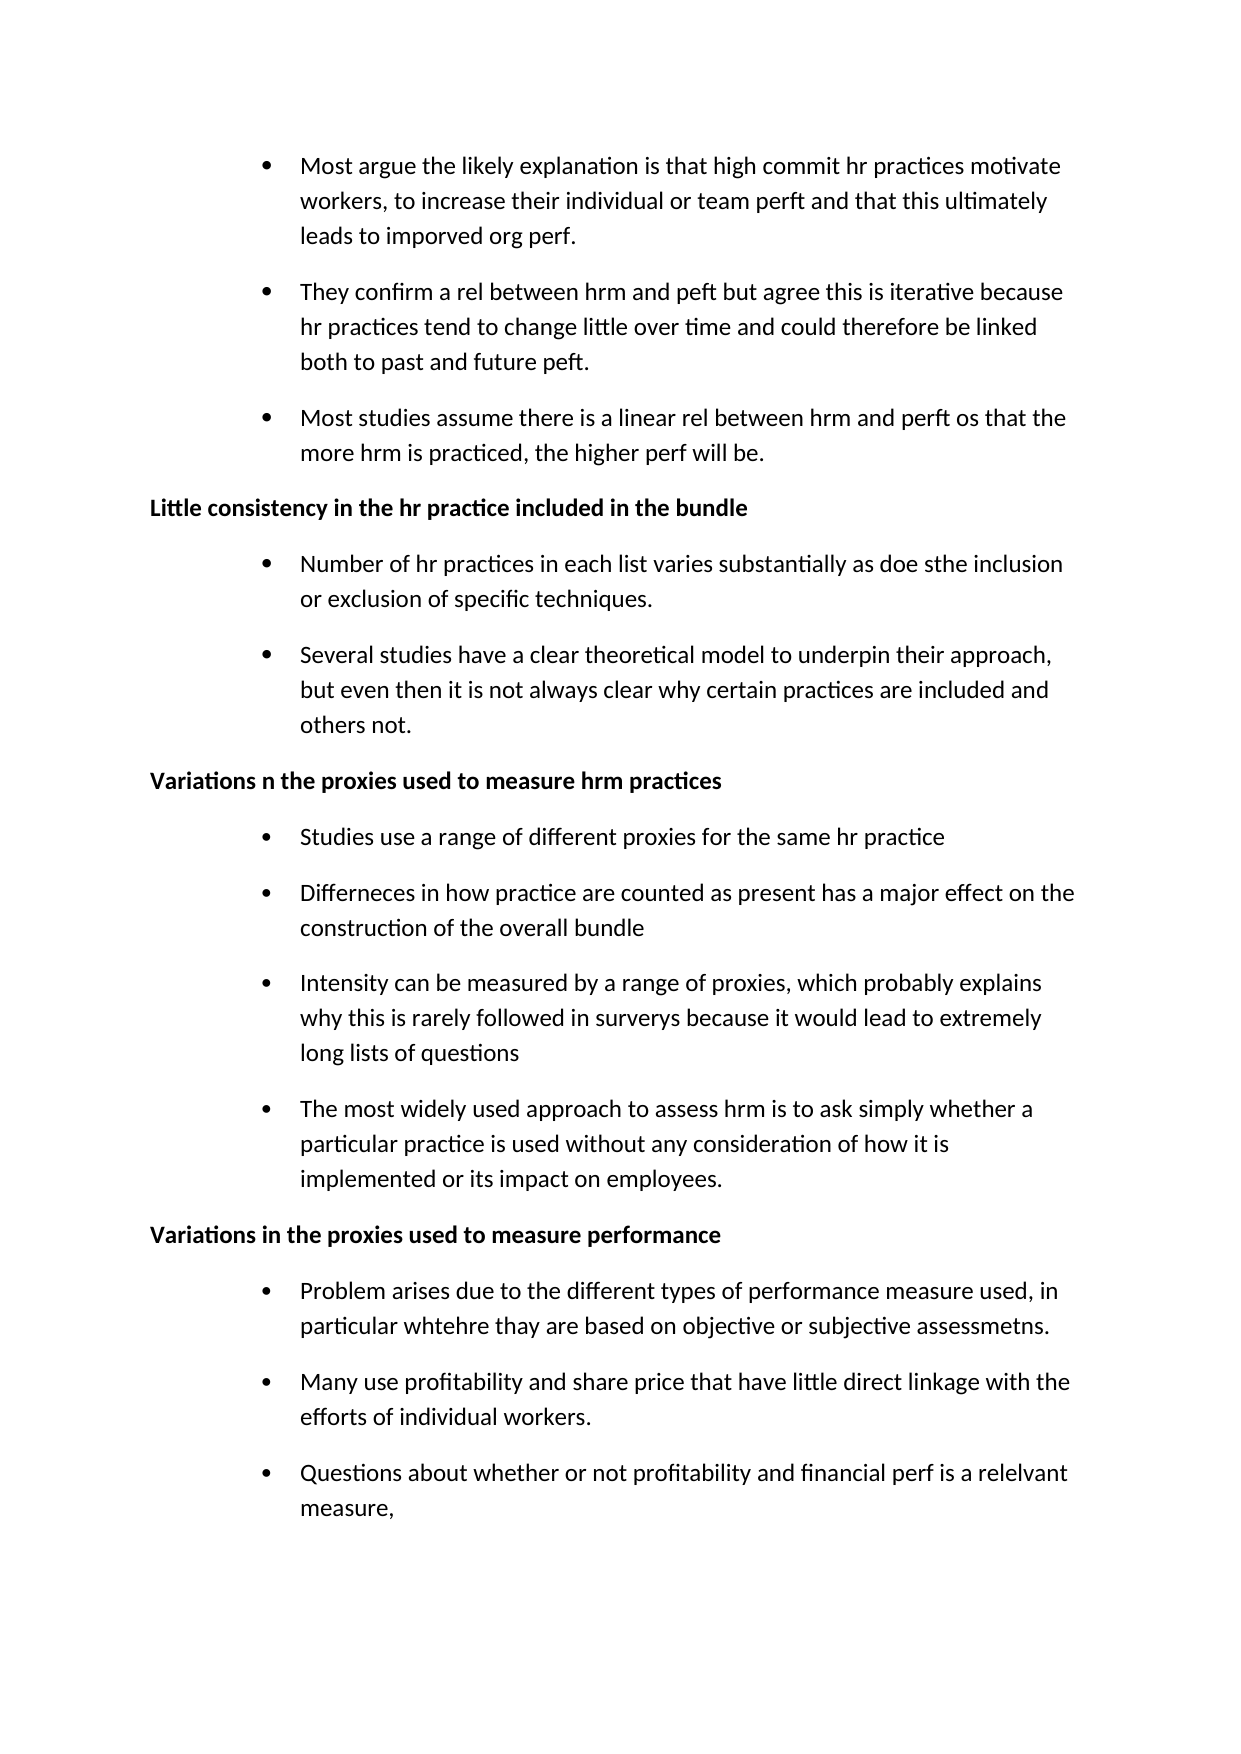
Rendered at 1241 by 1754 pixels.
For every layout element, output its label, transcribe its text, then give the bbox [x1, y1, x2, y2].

list Most argue the likely explanation is that high commit hr practices motivate workers, to increase their individual or team perft and that this ultimately leads to imporved org perf. [262, 150, 1090, 251]
list Intensity can be measured by a range of proxies, which probably explains why this is rarely followed in surverys because it would lead to extremely long lists of questions [262, 967, 1090, 1068]
list The most widely used approach to assess hrm is to ask simply whether a particular practice is used without any consideration of how it is implemented or its impact on employees. [262, 1093, 1090, 1194]
list Problem arises due to the different types of performance measure used, in particular whtehre thay are based on objective or subjective assessmetns. [262, 1275, 1090, 1341]
list Most studies assume there is a linear rel between hrm and perft os that the more hrm is practiced, the higher perf will be. [262, 402, 1090, 467]
list Number of hr practices in each list varies substantially as doe sthe inclusion or exclusion of specific techniques. [262, 548, 1090, 614]
text Variations in the proxies used to measure performance [150, 1219, 1090, 1250]
list Several studies have a clear theoretical model to underpin their approach, but even then it is not always clear why certain practices are included and others not. [262, 639, 1090, 740]
text Variations n the proxies used to measure hrm practices [150, 765, 1090, 796]
list They confirm a rel between hrm and peft but agree this is iterative because hr practices tend to change little over time and could therefore be linked both to past and future peft. [262, 276, 1090, 376]
text Little consistency in the hr practice included in the bundle [150, 492, 1090, 523]
list Differneces in how practice are counted as present has a major effect on the construction of the overall bundle [262, 877, 1090, 942]
list Questions about whether or not profitability and financial perf is a relelvant measure, [262, 1457, 1090, 1522]
list Studies use a range of different proxies for the same hr practice [262, 821, 1090, 851]
list Many use profitability and share price that have little direct linkage with the efforts of individual workers. [262, 1366, 1090, 1431]
